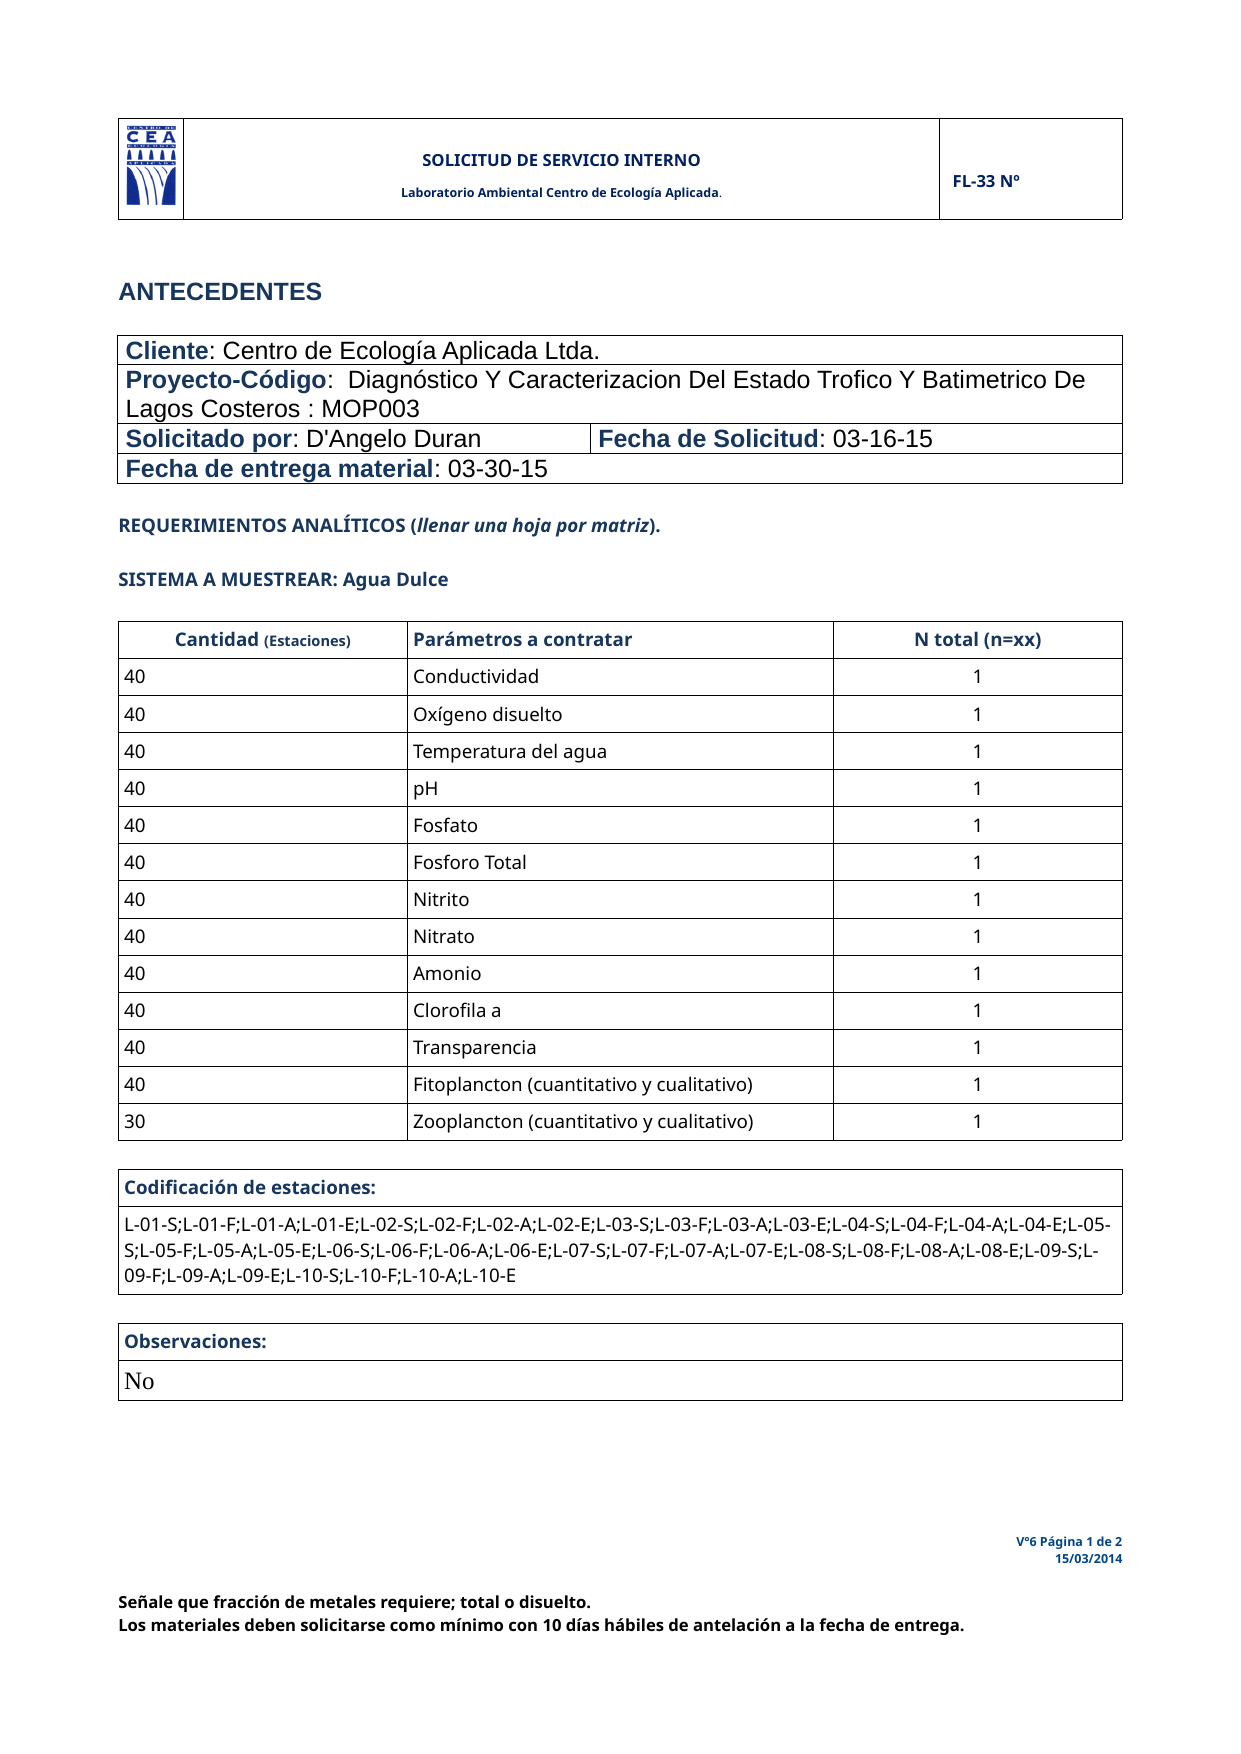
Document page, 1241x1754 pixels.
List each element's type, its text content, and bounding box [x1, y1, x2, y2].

table_cell 40 [119, 881, 407, 917]
table_cell Zooplancton (cuantitativo y cualitativo) [408, 1104, 833, 1140]
table_cell 40 [119, 844, 407, 880]
table_cell 1 [834, 807, 1122, 843]
table_cell Fecha de entrega material: 03-30-15 [118, 454, 1122, 482]
table_header N total (n=xx) [834, 622, 1122, 658]
table_cell Nitrito [408, 881, 833, 917]
table_header Cliente: Centro de Ecología Aplicada Ltda. [118, 336, 1122, 364]
text REQUERIMIENTOS ANALÍTICOS (llenar una hoja por matriz). [118, 512, 1122, 538]
text ANTECEDENTES [118, 277, 1122, 306]
table_cell Solicitado por: D'Angelo Duran [118, 424, 590, 453]
table_cell 1 [834, 1030, 1122, 1066]
table_cell 1 [834, 1104, 1122, 1140]
table_cell pH [408, 770, 833, 806]
table_cell 40 [119, 659, 407, 695]
table_cell 1 [834, 659, 1122, 695]
table_cell 1 [834, 844, 1122, 880]
table_cell 40 [119, 1030, 407, 1066]
table_cell 1 [834, 696, 1122, 732]
table_header Parámetros a contratar [408, 622, 833, 658]
table_cell Conductividad [408, 659, 833, 695]
table_cell 40 [119, 770, 407, 806]
table_header Codificación de estaciones: [119, 1170, 1122, 1206]
table_cell 40 [119, 733, 407, 769]
table_cell Nitrato [408, 919, 833, 954]
table_cell 1 [834, 733, 1122, 769]
table_cell 1 [834, 1067, 1122, 1103]
table_cell Oxígeno disuelto [408, 696, 833, 732]
table_cell 30 [119, 1104, 407, 1140]
table_cell 40 [119, 919, 407, 954]
table_cell Clorofila a [408, 993, 833, 1029]
table_cell Transparencia [408, 1030, 833, 1066]
table_cell 40 [119, 993, 407, 1029]
picture [124, 123, 179, 207]
table_cell 40 [119, 956, 407, 992]
table_cell 1 [834, 770, 1122, 806]
table_cell Fecha de Solicitud: 03-16-15 [591, 424, 1122, 453]
table_cell Fosfato [408, 807, 833, 843]
table_cell 40 [119, 1067, 407, 1103]
table_cell 40 [119, 807, 407, 843]
table_cell 1 [834, 919, 1122, 954]
table_cell 40 [119, 696, 407, 732]
table_cell Temperatura del agua [408, 733, 833, 769]
table_cell 1 [834, 881, 1122, 917]
table_cell Fitoplancton (cuantitativo y cualitativo) [408, 1067, 833, 1103]
table_cell Amonio [408, 956, 833, 992]
table_header Observaciones: [119, 1324, 1122, 1360]
text SISTEMA A MUESTREAR: Agua Dulce [118, 567, 1122, 592]
table_cell L-01-S;L-01-F;L-01-A;L-01-E;L-02-S;L-02-F;L-02-A;L-02-E;L-03-S;L-03-F;L-03-A;L-03-E;L-04-S;L-04-F;L-04-A;L-04-E;L-05-S;L-05-F;L-05-A;L-05-E;L-06-S;L-06-F;L-06-A;L-06-E;L-07-S;L-07-F;L-07-A;L-07-E;L-08-S;L-08-F;L-08-A;L-08-E;L-09-S;L-09-F;L-09-A;L-09-E;L-10-S;L-10-F;L-10-A;L-10-E [119, 1207, 1122, 1294]
table_cell Fosforo Total [408, 844, 833, 880]
table_cell 1 [834, 993, 1122, 1029]
table_cell 1 [834, 956, 1122, 992]
table_cell No [119, 1361, 1122, 1400]
table_cell Proyecto-Código: Diagnóstico Y Caracterizacion Del Estado Trofico Y Batimetrico De Lagos Costeros : MOP003 [118, 365, 1122, 423]
table_header Cantidad (Estaciones) [119, 622, 407, 658]
